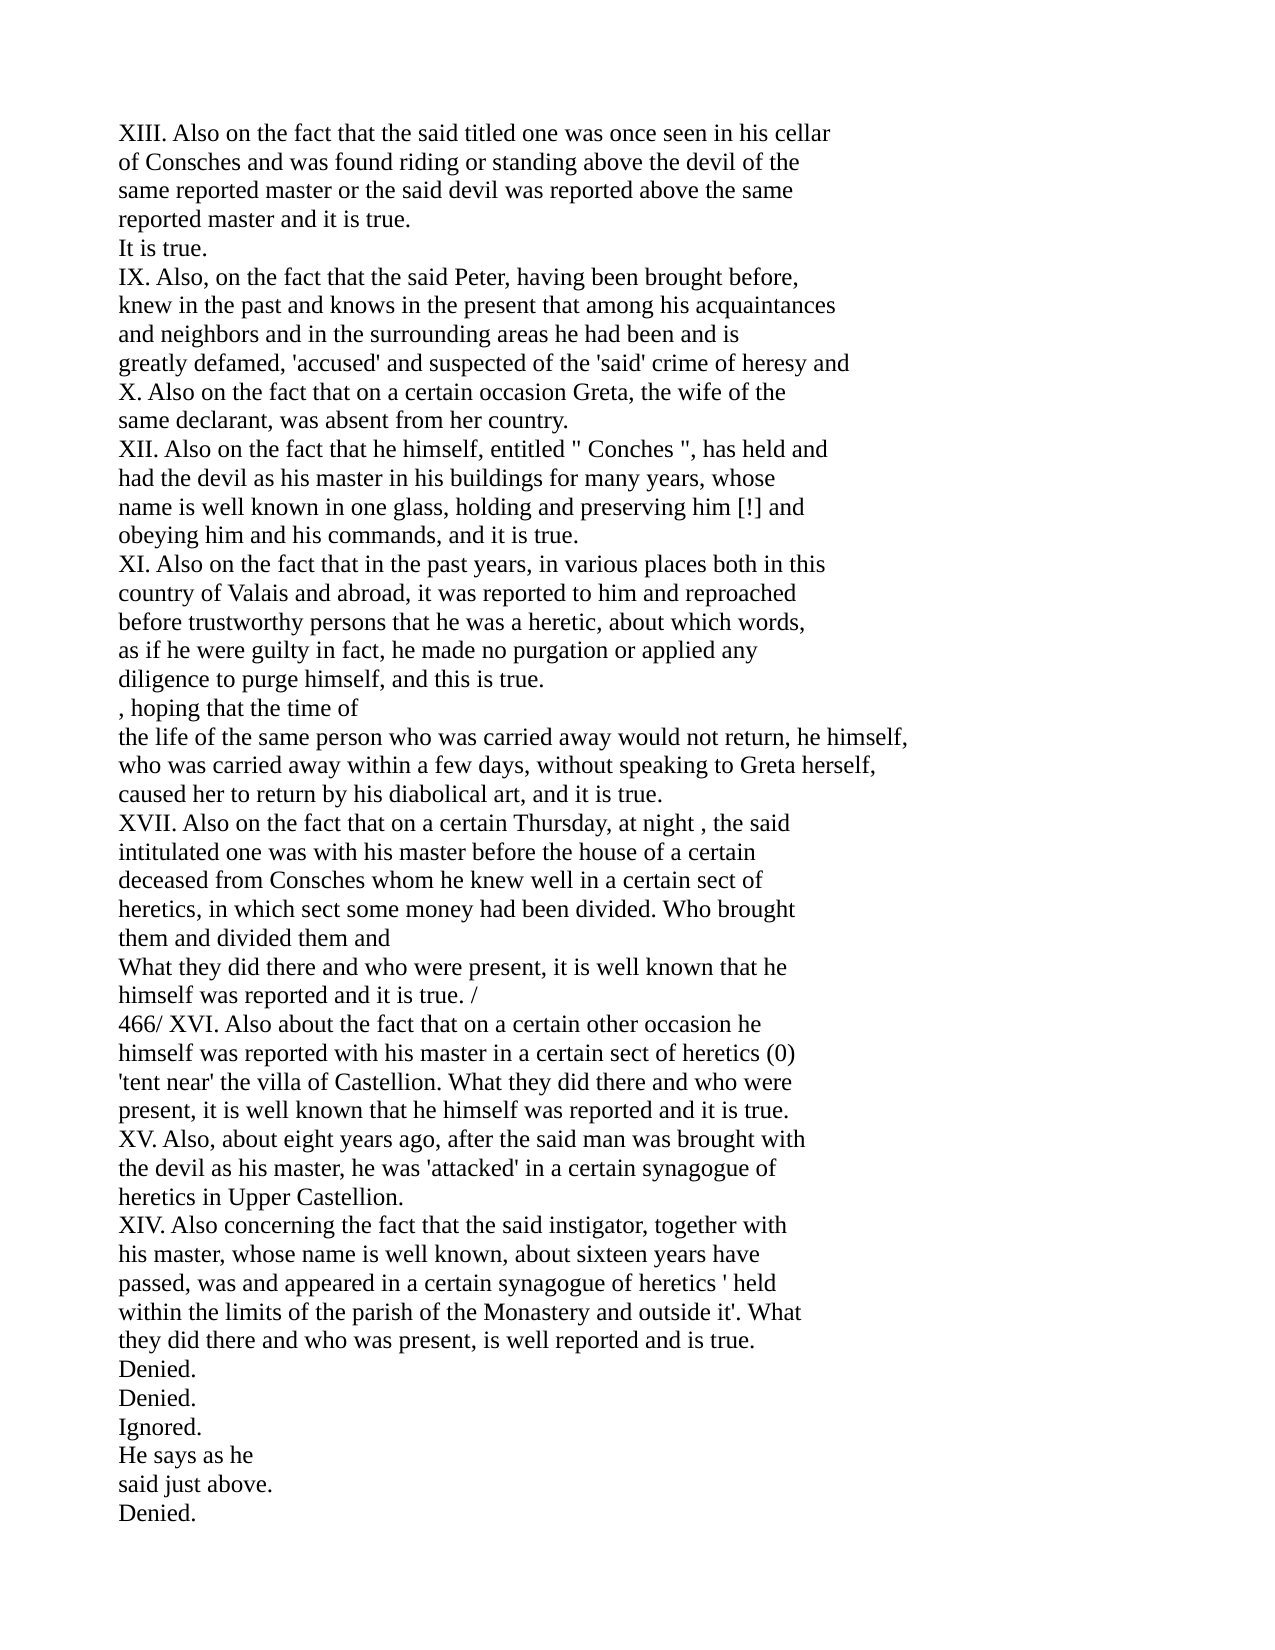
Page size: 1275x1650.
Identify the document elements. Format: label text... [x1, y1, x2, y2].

text What they did there and who were present, it is well known that he [118, 952, 1157, 981]
text heretics, in which sect some money had been divided. Who brought [118, 894, 1157, 923]
text same declarant, was absent from her country. [118, 406, 1157, 434]
text said just above. [118, 1469, 1157, 1498]
text IX. Also, on the fact that the said Peter, having been brought before, [118, 262, 1157, 291]
text knew in the past and knows in the present that among his acquaintances [118, 291, 1157, 319]
text himself was reported with his master in a certain sect of heretics (0) [118, 1038, 1157, 1067]
text X. Also on the fact that on a certain occasion Greta, the wife of the [118, 377, 1157, 406]
text XI. Also on the fact that in the past years, in various places both in this [118, 549, 1157, 578]
text as if he were guilty in fact, he made no purgation or applied any [118, 636, 1157, 664]
text 466/ XVI. Also about the fact that on a certain other occasion he [118, 1009, 1157, 1038]
text XII. Also on the fact that he himself, entitled " Conches ", has held and [118, 434, 1157, 463]
text , hoping that the time of [118, 693, 1157, 722]
text Denied. [118, 1383, 1157, 1412]
text country of Valais and abroad, it was reported to him and reproached [118, 578, 1157, 607]
text heretics in Upper Castellion. [118, 1182, 1157, 1211]
text It is true. [118, 233, 1157, 262]
text reported master and it is true. [118, 204, 1157, 233]
text before trustworthy persons that he was a heretic, about which words, [118, 607, 1157, 636]
text had the devil as his master in his buildings for many years, whose [118, 463, 1157, 492]
text 'tent near' the villa of Castellion. What they did there and who were [118, 1067, 1157, 1096]
text XIII. Also on the fact that the said titled one was once seen in his cellar [118, 118, 1157, 147]
text his master, whose name is well known, about sixteen years have [118, 1239, 1157, 1268]
text XVII. Also on the fact that on a certain Thursday, at night , the said [118, 808, 1157, 837]
text Denied. [118, 1498, 1157, 1527]
text XV. Also, about eight years ago, after the said man was brought with [118, 1124, 1157, 1153]
text Ignored. [118, 1412, 1157, 1441]
text name is well known in one glass, holding and preserving him [!] and [118, 492, 1157, 521]
text XIV. Also concerning the fact that the said instigator, together with [118, 1211, 1157, 1239]
text the life of the same person who was carried away would not return, he himself, [118, 722, 1157, 751]
text and neighbors and in the surrounding areas he had been and is [118, 319, 1157, 348]
text of Consches and was found riding or standing above the devil of the [118, 147, 1157, 176]
text within the limits of the parish of the Monastery and outside it'. What [118, 1297, 1157, 1326]
text deceased from Consches whom he knew well in a certain sect of [118, 866, 1157, 894]
text they did there and who was present, is well reported and is true. [118, 1326, 1157, 1354]
text diligence to purge himself, and this is true. [118, 664, 1157, 693]
text himself was reported and it is true. / [118, 981, 1157, 1009]
text same reported master or the said devil was reported above the same [118, 176, 1157, 204]
text caused her to return by his diabolical art, and it is true. [118, 779, 1157, 808]
text who was carried away within a few days, without speaking to Greta herself, [118, 751, 1157, 779]
text passed, was and appeared in a certain synagogue of heretics ' held [118, 1268, 1157, 1297]
text intitulated one was with his master before the house of a certain [118, 837, 1157, 866]
text the devil as his master, he was 'attacked' in a certain synagogue of [118, 1153, 1157, 1182]
text Denied. [118, 1354, 1157, 1383]
text present, it is well known that he himself was reported and it is true. [118, 1096, 1157, 1124]
text them and divided them and [118, 923, 1157, 952]
text obeying him and his commands, and it is true. [118, 521, 1157, 549]
text He says as he [118, 1441, 1157, 1469]
text greatly defamed, 'accused' and suspected of the 'said' crime of heresy and [118, 348, 1157, 377]
